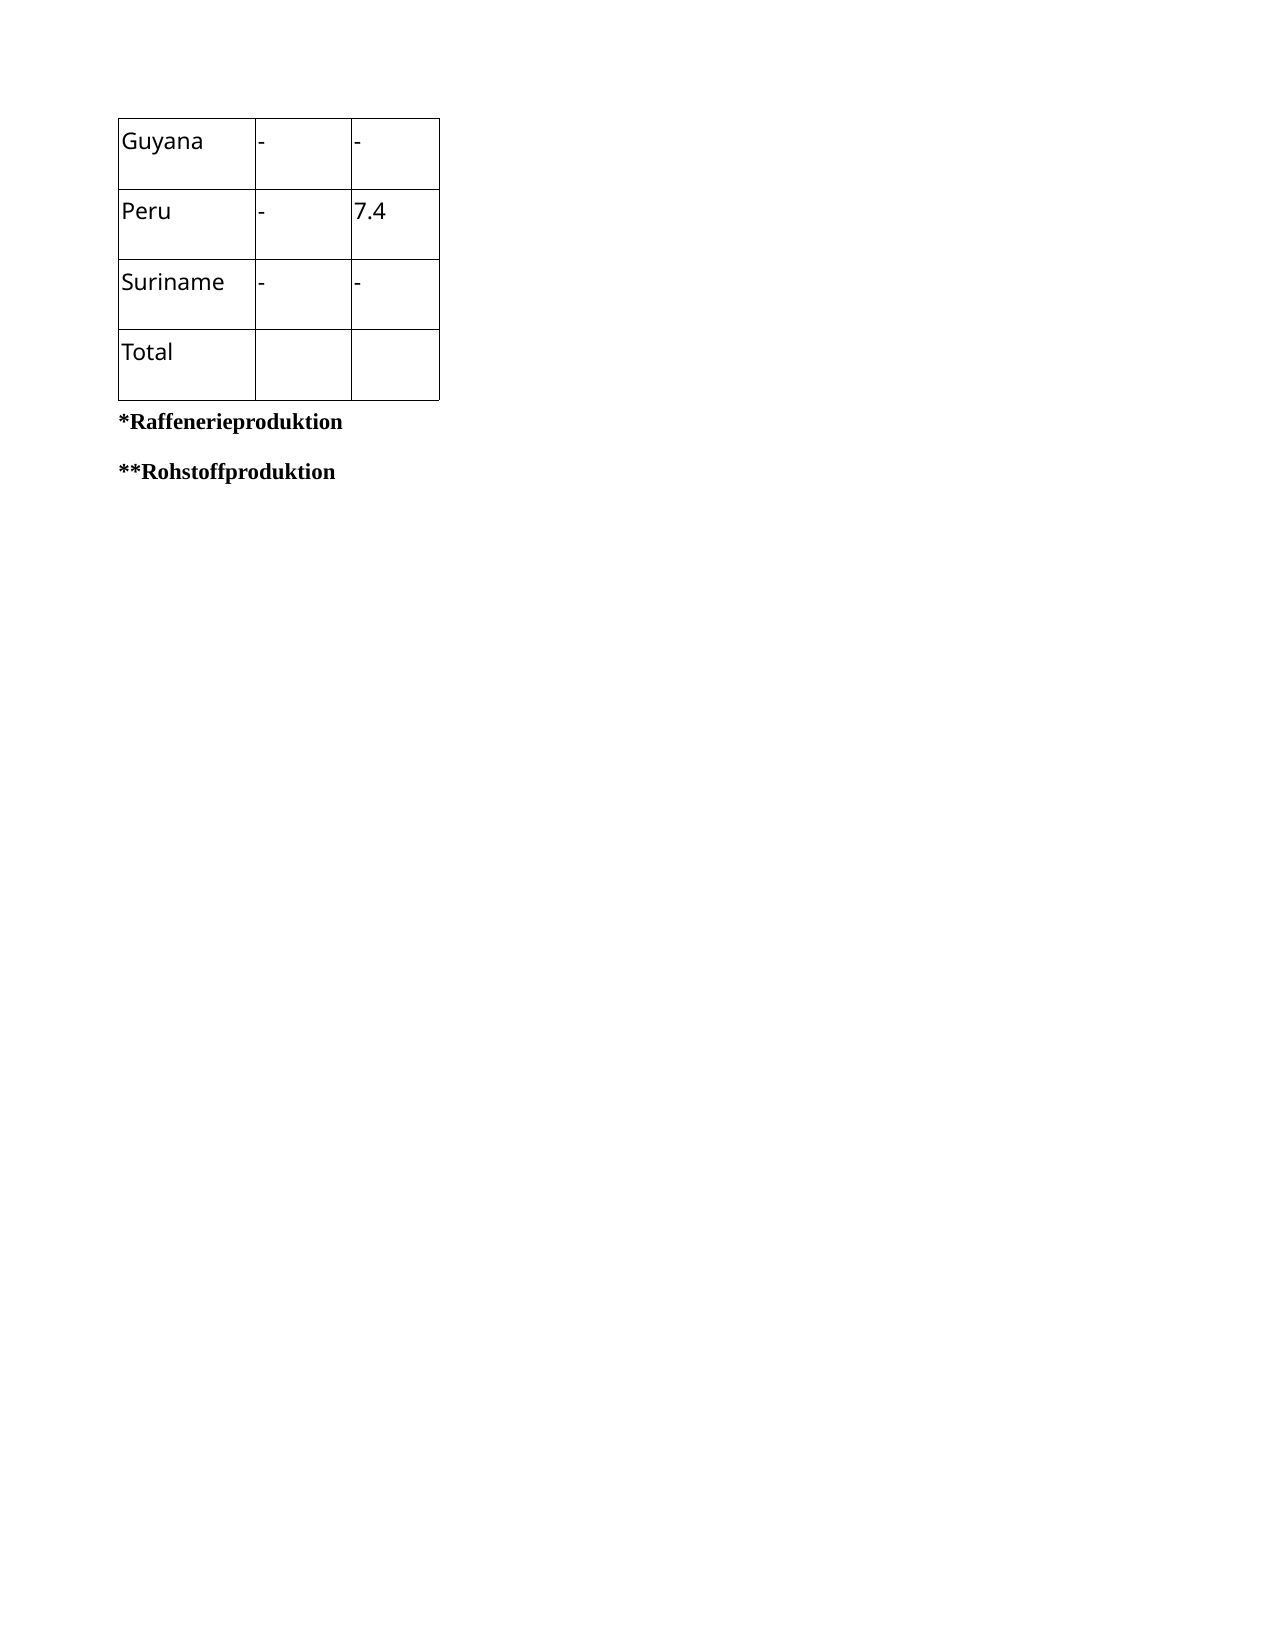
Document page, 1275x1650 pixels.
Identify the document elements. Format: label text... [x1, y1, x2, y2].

text *Raffenerieproduktion [118, 400, 1157, 435]
text **Rohstoffproduktion [118, 449, 1157, 484]
table_cell [256, 330, 351, 400]
table_cell Suriname [119, 260, 255, 329]
table_cell - [352, 260, 439, 329]
table_cell Guyana [119, 119, 255, 188]
table_cell - [352, 119, 439, 188]
table_cell Peru [119, 190, 255, 259]
table_cell Total [119, 330, 255, 400]
table_cell 7.4 [352, 190, 439, 259]
table_cell [352, 330, 439, 400]
table_cell - [256, 190, 351, 259]
table_cell - [256, 119, 351, 188]
table_cell - [256, 260, 351, 329]
